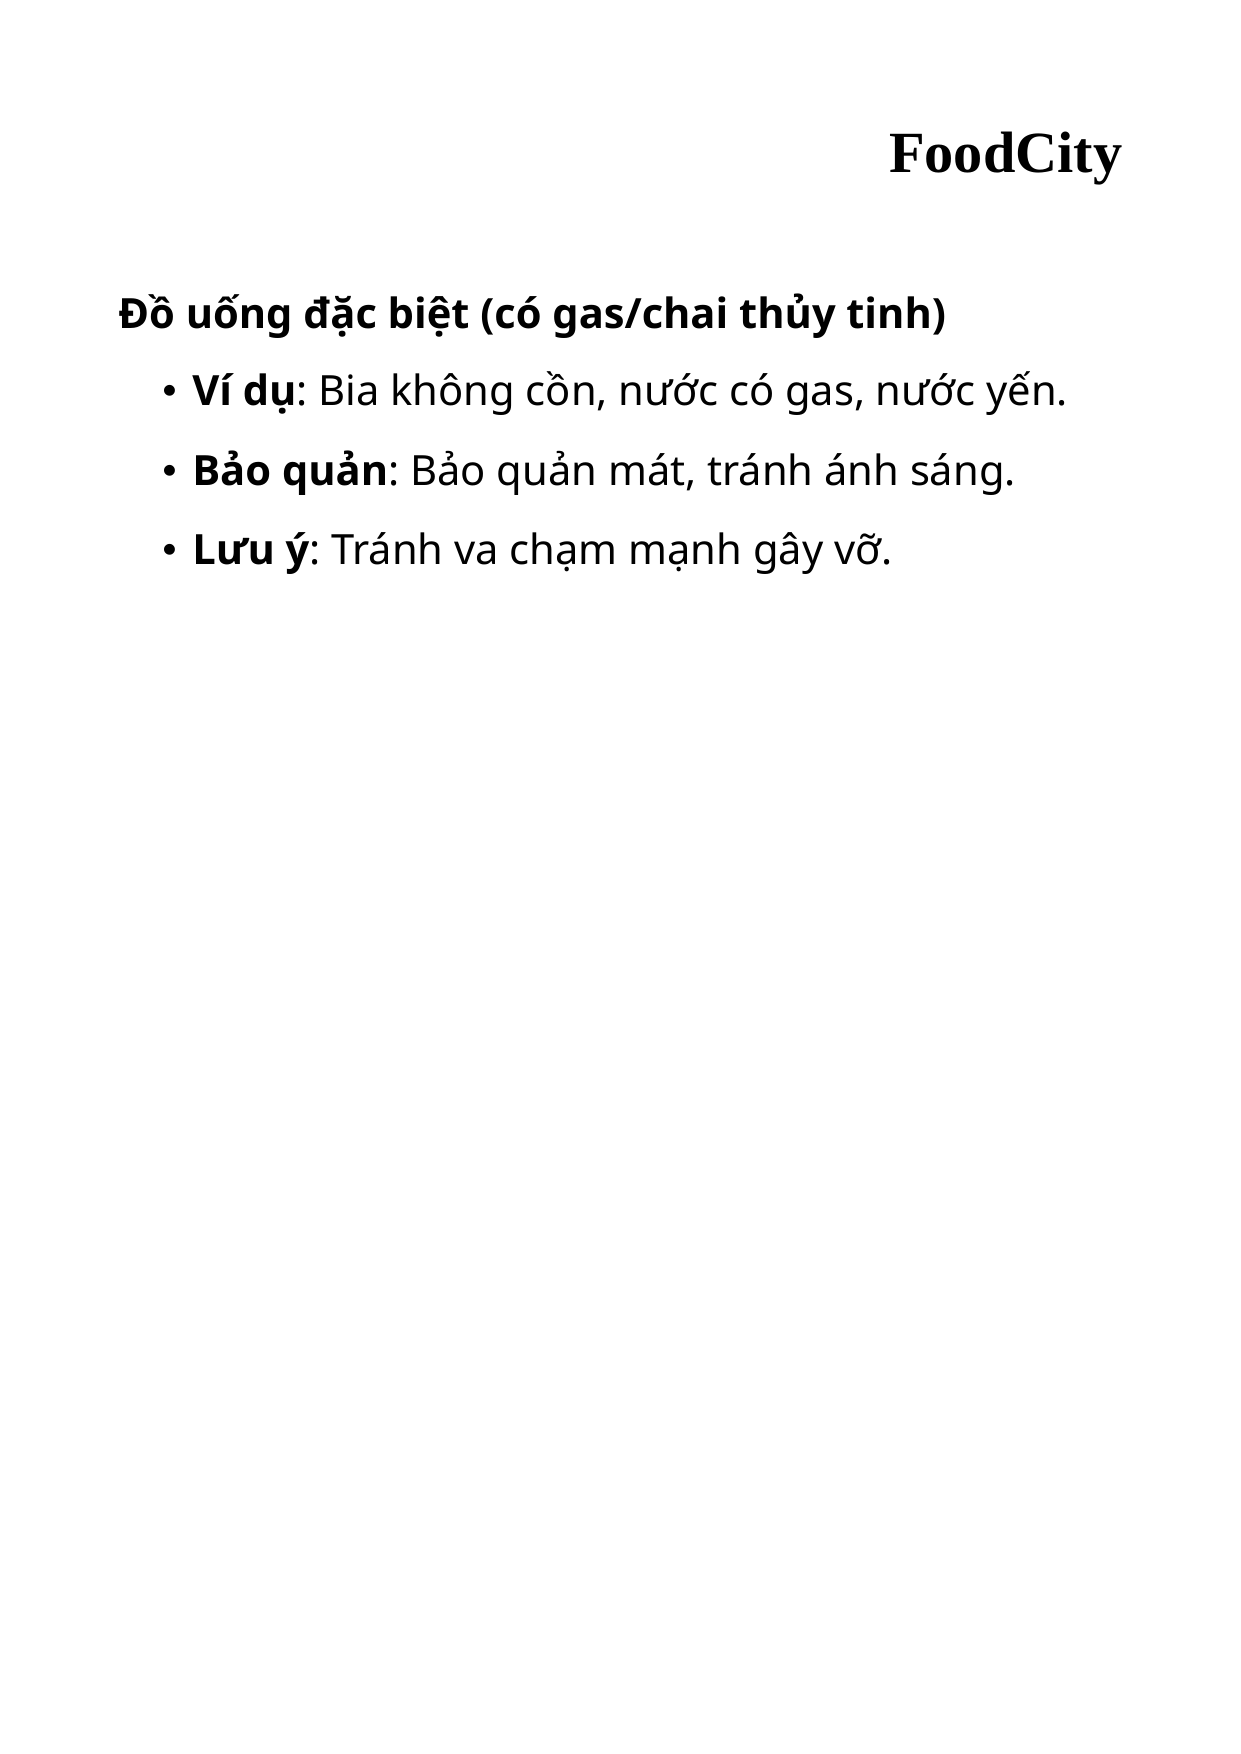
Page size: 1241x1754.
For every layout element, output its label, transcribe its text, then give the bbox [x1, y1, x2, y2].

subtitle Đồ uống đặc biệt (có gas/chai thủy tinh) [118, 284, 1122, 341]
list Lưu ý: Tránh va chạm mạnh gây vỡ. [162, 519, 1122, 576]
list Ví dụ: Bia không cồn, nước có gas, nước yến. [162, 361, 1122, 418]
list Bảo quản: Bảo quản mát, tránh ánh sáng. [162, 440, 1122, 497]
